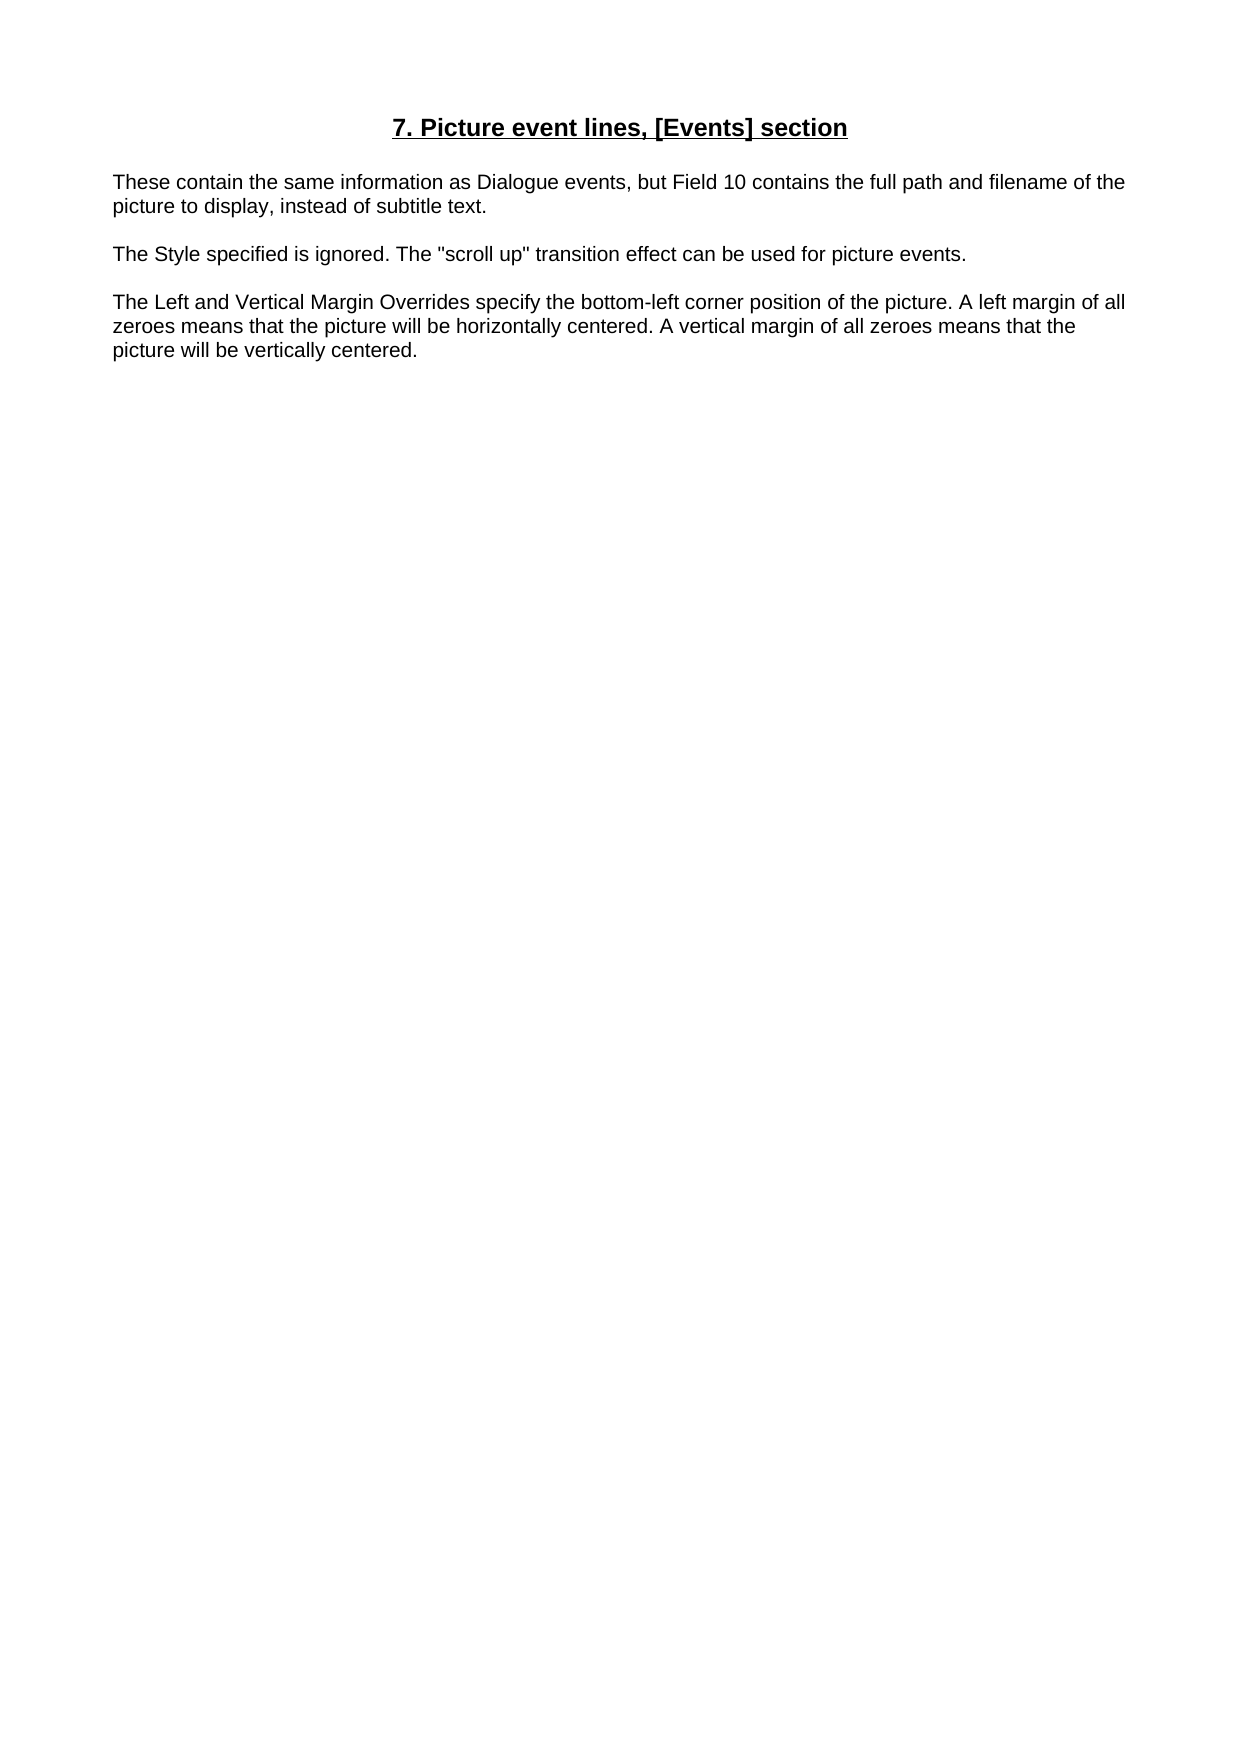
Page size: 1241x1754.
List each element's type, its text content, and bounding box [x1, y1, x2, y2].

text The Style specified is ignored. The "scroll up" transition effect can be used for picture events. [112, 242, 1128, 266]
text 7. Picture event lines, [Events] section [112, 112, 1128, 141]
text These contain the same information as Dialogue events, but Field 10 contains the full path and filename of the picture to display, instead of subtitle text. [112, 170, 1128, 218]
text The Left and Vertical Margin Overrides specify the bottom-left corner position of the picture. A left margin of all zeroes means that the picture will be horizontally centered. A vertical margin of all zeroes means that the picture will be vertically centered. [112, 290, 1128, 362]
